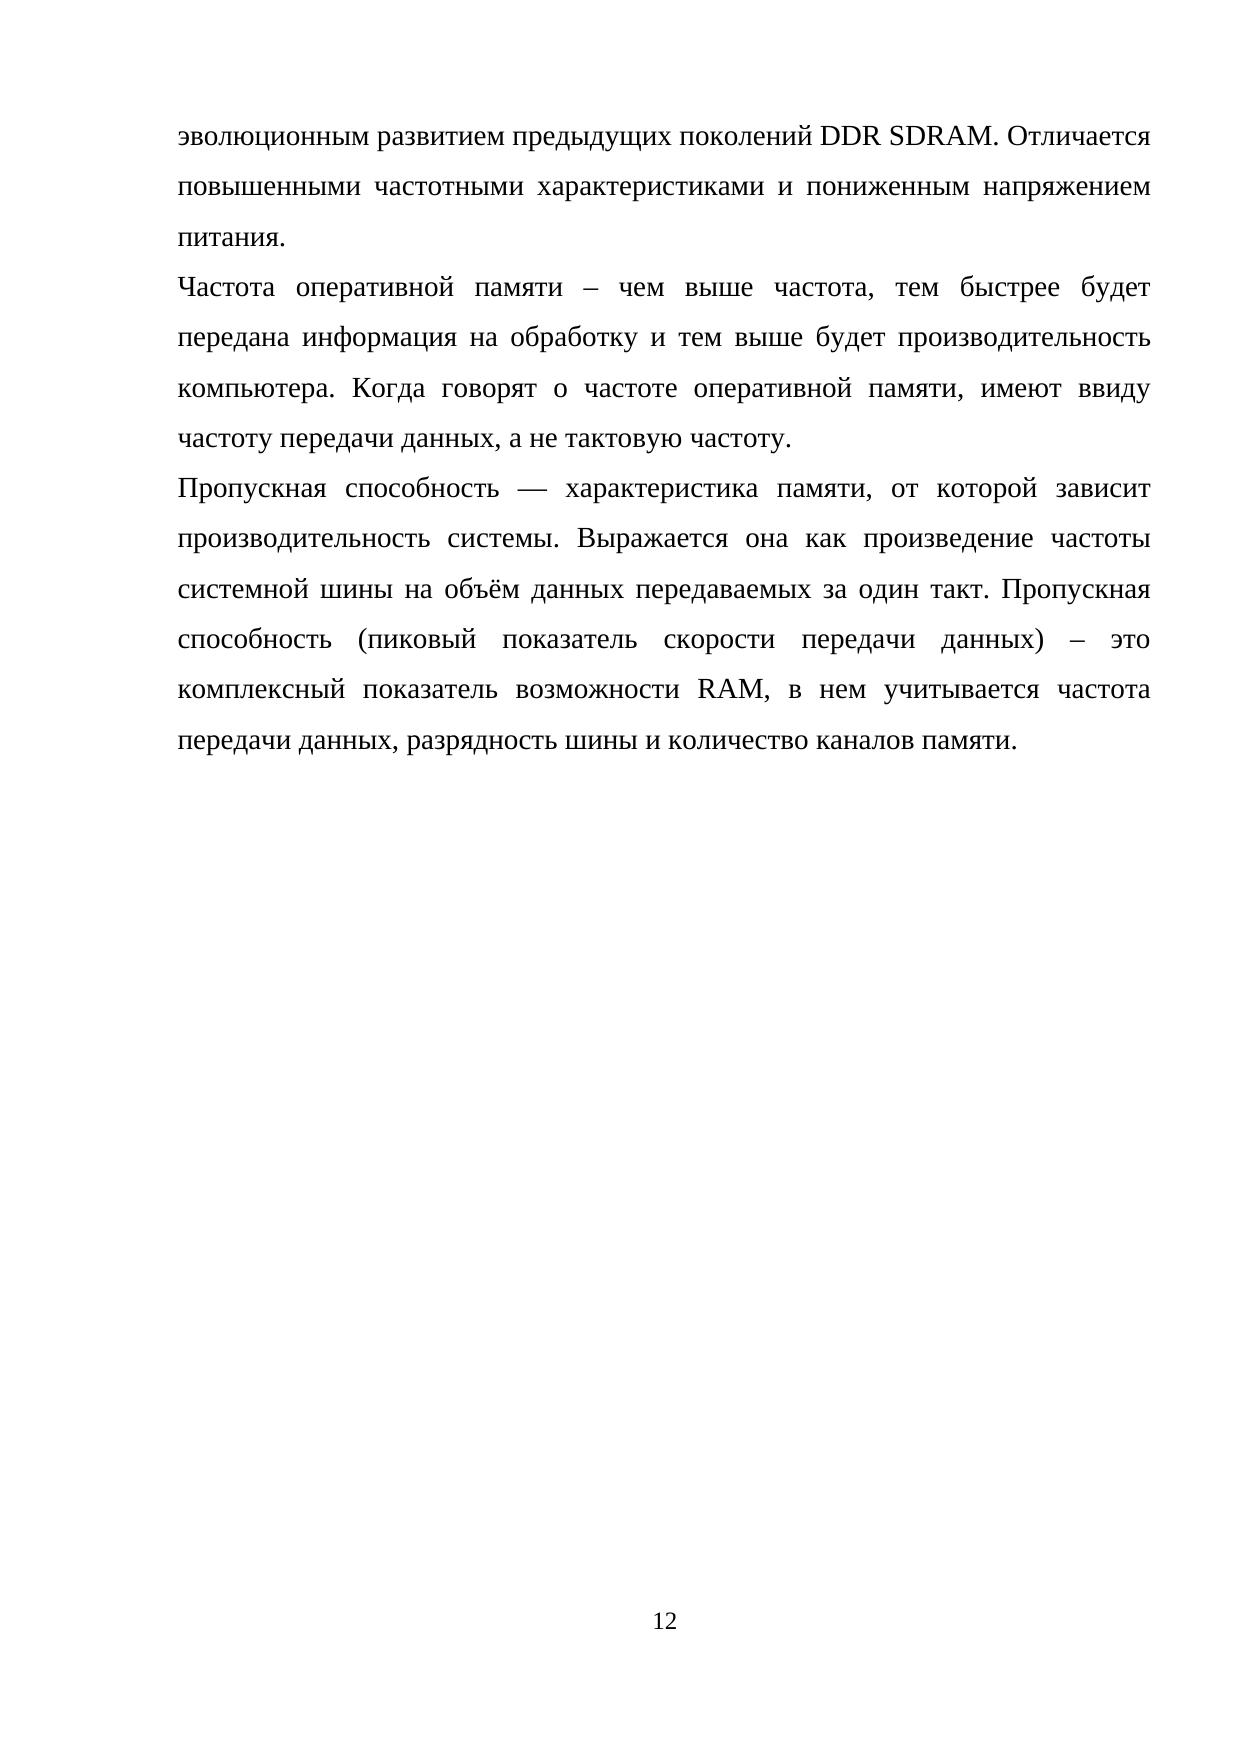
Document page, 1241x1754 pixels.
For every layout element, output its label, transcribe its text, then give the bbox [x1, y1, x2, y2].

text Пропускная способность — характеристика памяти, от которой зависит производительность системы. Выражается она как произведение частоты системной шины на объём данных передаваемых за один такт. Пропускная способность (пиковый показатель скорости передачи данных) – это комплексный показатель возможности RAM, в нем учитывается частота передачи данных, разрядность шины и количество каналов памяти. [177, 470, 1152, 755]
text Частота оперативной памяти – чем выше частота, тем быстрее будет передана информация на обработку и тем выше будет производительность компьютера. Когда говорят о частоте оперативной памяти, имеют ввиду частоту передачи данных, а не тактовую частоту. [177, 269, 1152, 453]
text эволюционным развитием предыдущих поколений DDR SDRAM. Отличается повышенными частотными характеристиками и пониженным напряжением питания. [177, 118, 1152, 252]
